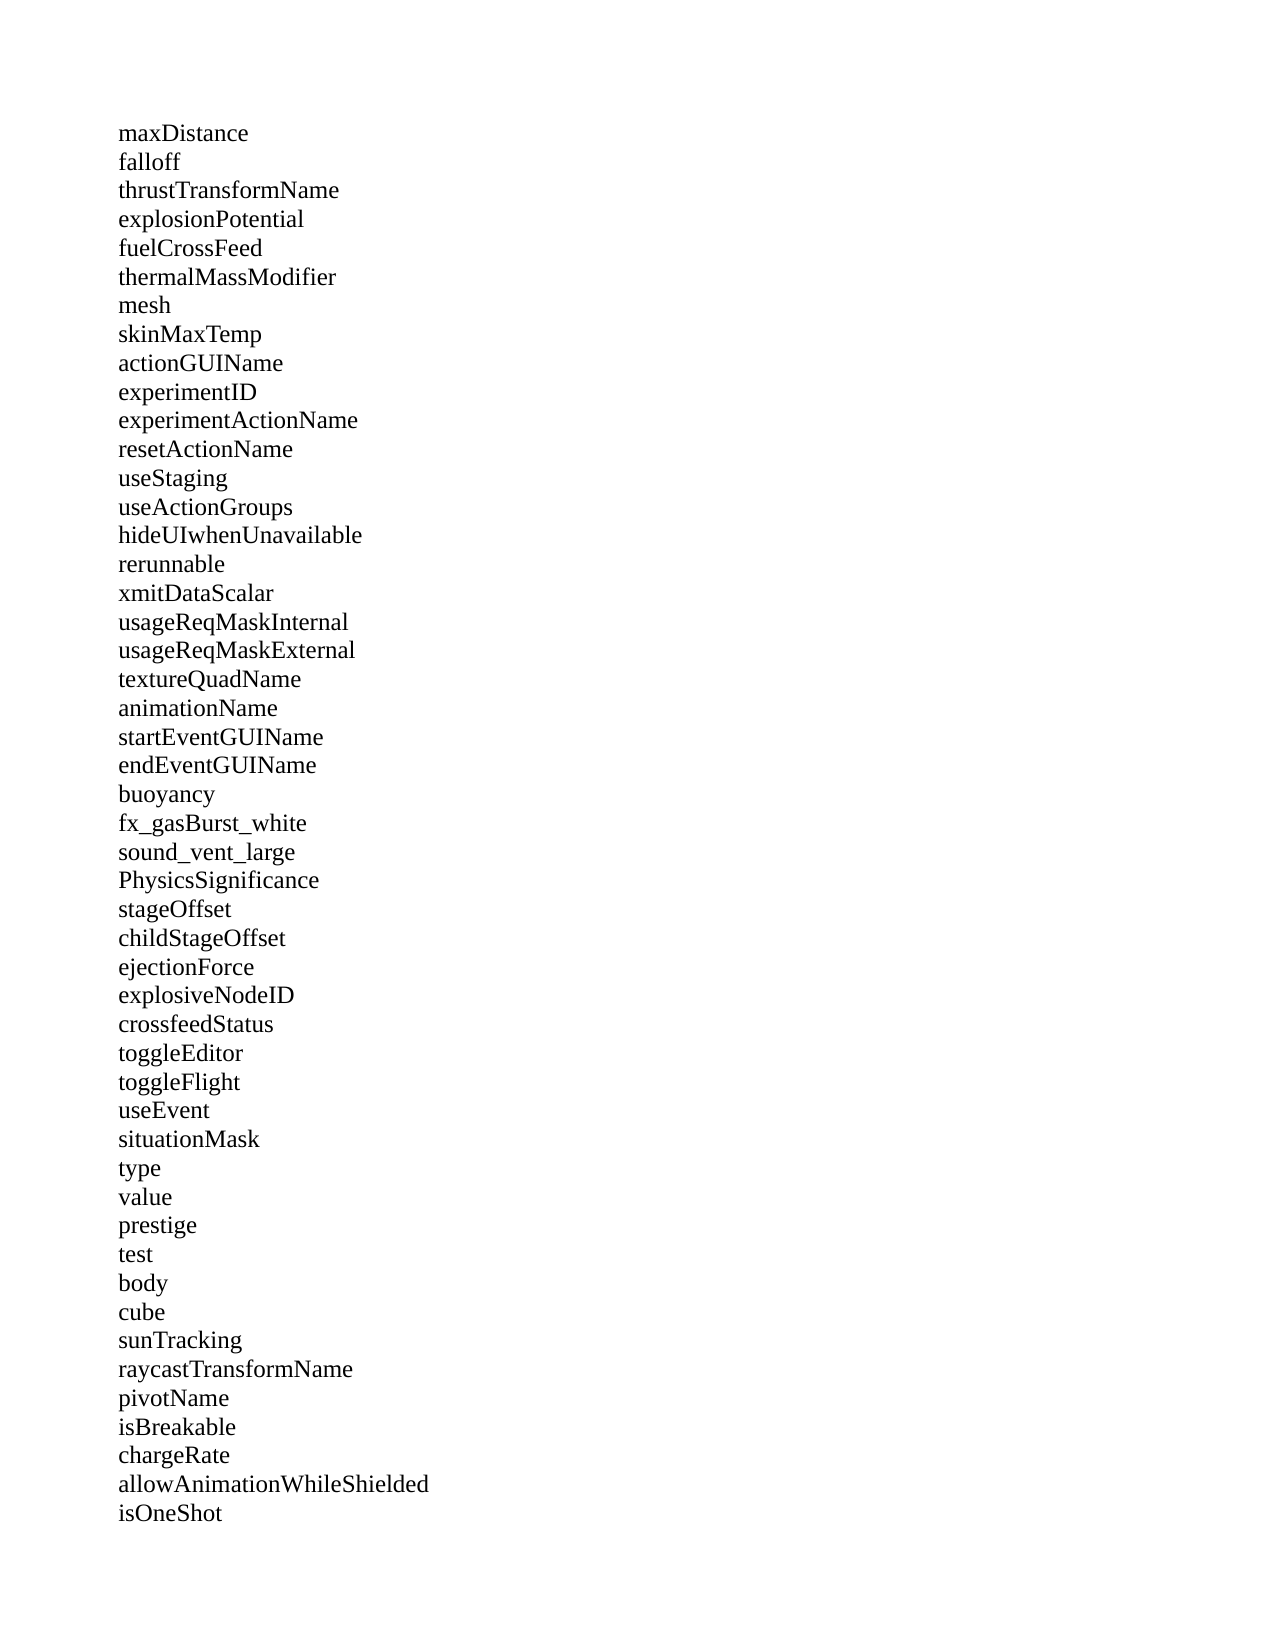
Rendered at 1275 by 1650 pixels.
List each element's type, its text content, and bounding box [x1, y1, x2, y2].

text mesh [118, 291, 1157, 319]
text explosionPotential [118, 204, 1157, 233]
text useStaging [118, 463, 1157, 492]
text thrustTransformName [118, 176, 1157, 204]
text xmitDataScalar [118, 578, 1157, 607]
text ejectionForce [118, 952, 1157, 981]
text sound_vent_large [118, 837, 1157, 866]
text resetActionName [118, 434, 1157, 463]
text fx_gasBurst_white [118, 808, 1157, 837]
text toggleFlight [118, 1067, 1157, 1096]
text textureQuadName [118, 664, 1157, 693]
text PhysicsSignificance [118, 866, 1157, 894]
text animationName [118, 693, 1157, 722]
text crossfeedStatus [118, 1009, 1157, 1038]
text fuelCrossFeed [118, 233, 1157, 262]
text pivotName [118, 1383, 1157, 1412]
text type [118, 1153, 1157, 1182]
text maxDistance [118, 118, 1157, 147]
text isBreakable [118, 1412, 1157, 1441]
text allowAnimationWhileShielded [118, 1469, 1157, 1498]
text cube [118, 1297, 1157, 1326]
text startEventGUIName [118, 722, 1157, 751]
text thermalMassModifier [118, 262, 1157, 291]
text endEventGUIName [118, 751, 1157, 779]
text useEvent [118, 1096, 1157, 1124]
text usageReqMaskExternal [118, 636, 1157, 664]
text experimentActionName [118, 406, 1157, 434]
text falloff [118, 147, 1157, 176]
text experimentID [118, 377, 1157, 406]
text hideUIwhenUnavailable [118, 521, 1157, 549]
text childStageOffset [118, 923, 1157, 952]
text skinMaxTemp [118, 319, 1157, 348]
text explosiveNodeID [118, 981, 1157, 1009]
text sunTracking [118, 1326, 1157, 1354]
text actionGUIName [118, 348, 1157, 377]
text toggleEditor [118, 1038, 1157, 1067]
text body [118, 1268, 1157, 1297]
text isOneShot [118, 1498, 1157, 1527]
text value [118, 1182, 1157, 1211]
text situationMask [118, 1124, 1157, 1153]
text chargeRate [118, 1441, 1157, 1469]
text useActionGroups [118, 492, 1157, 521]
text test [118, 1239, 1157, 1268]
text rerunnable [118, 549, 1157, 578]
text usageReqMaskInternal [118, 607, 1157, 636]
text raycastTransformName [118, 1354, 1157, 1383]
text stageOffset [118, 894, 1157, 923]
text buoyancy [118, 779, 1157, 808]
text prestige [118, 1211, 1157, 1239]
